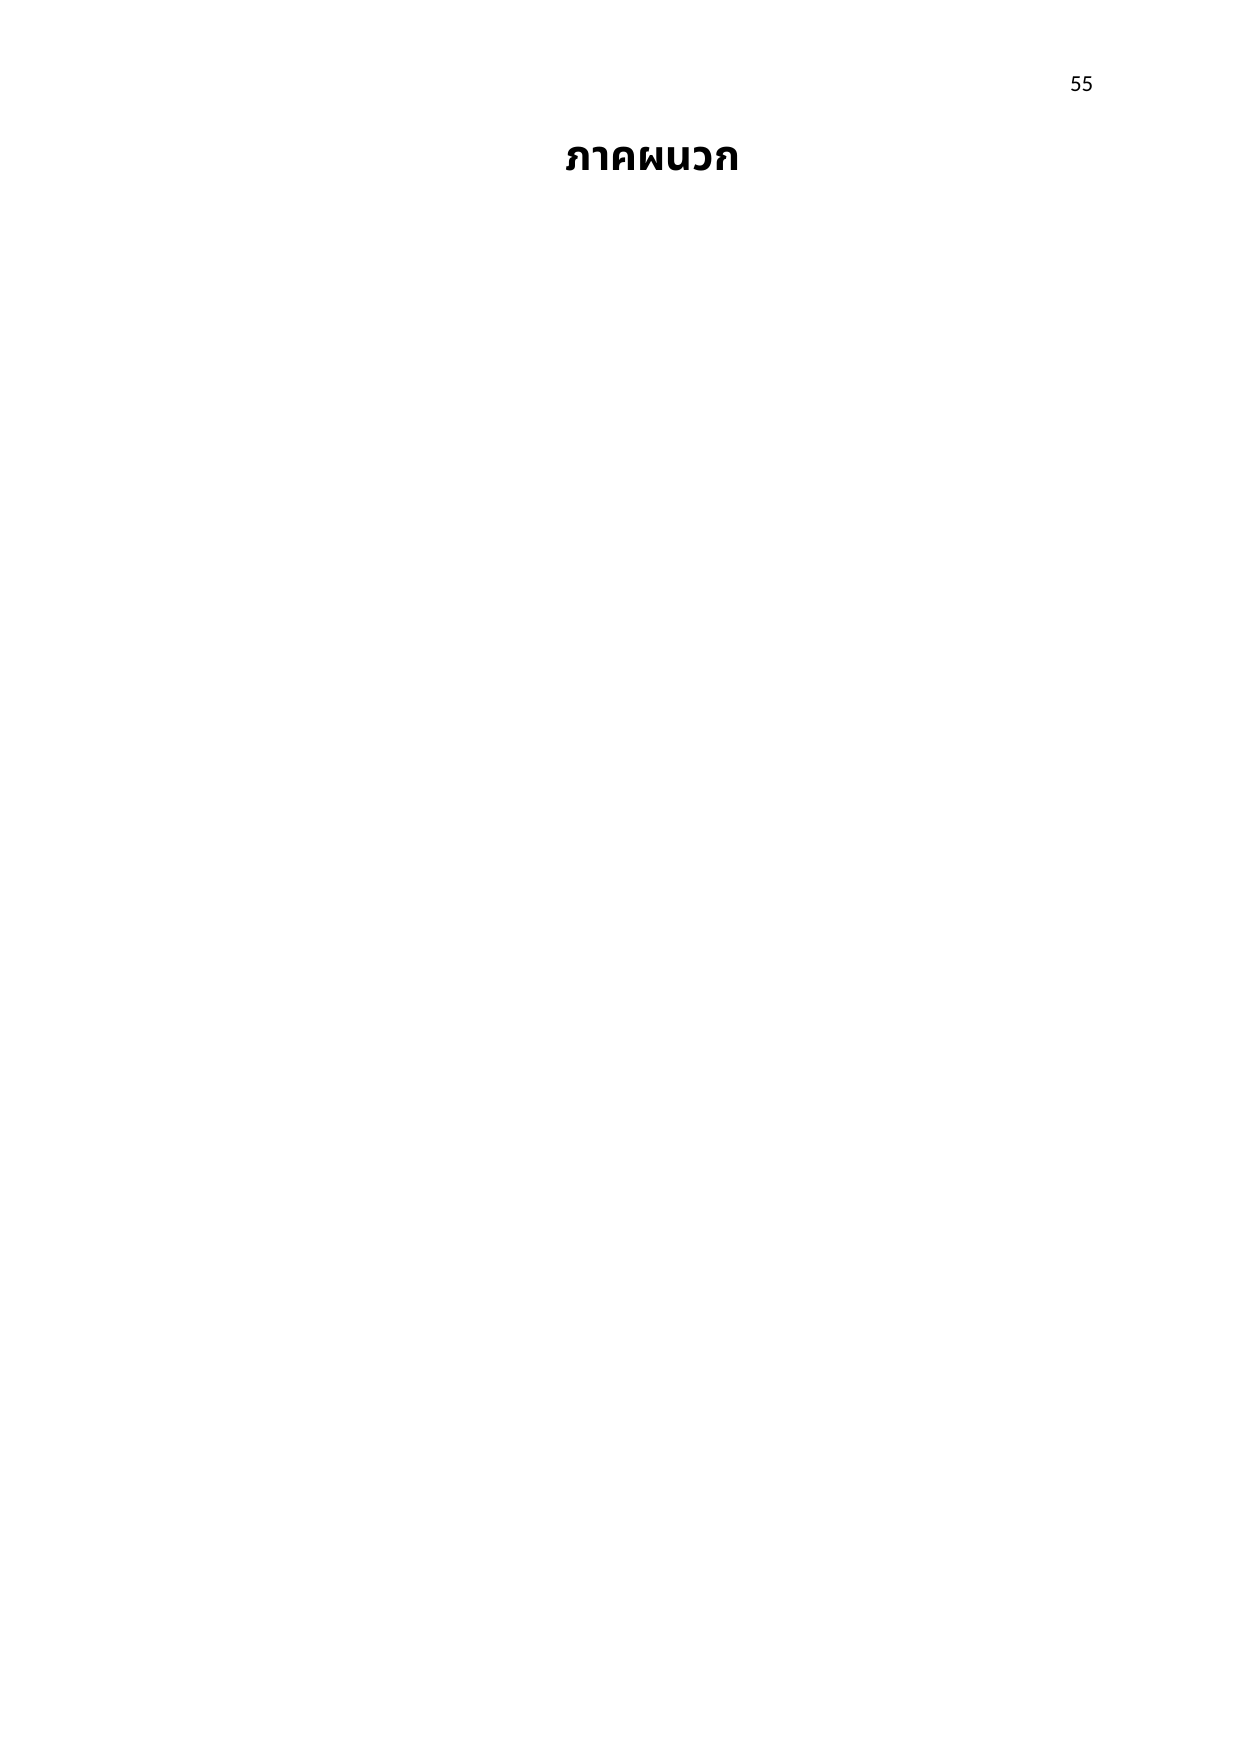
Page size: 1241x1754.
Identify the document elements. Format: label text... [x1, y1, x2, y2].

text ภาคผนวก [218, 126, 1087, 183]
